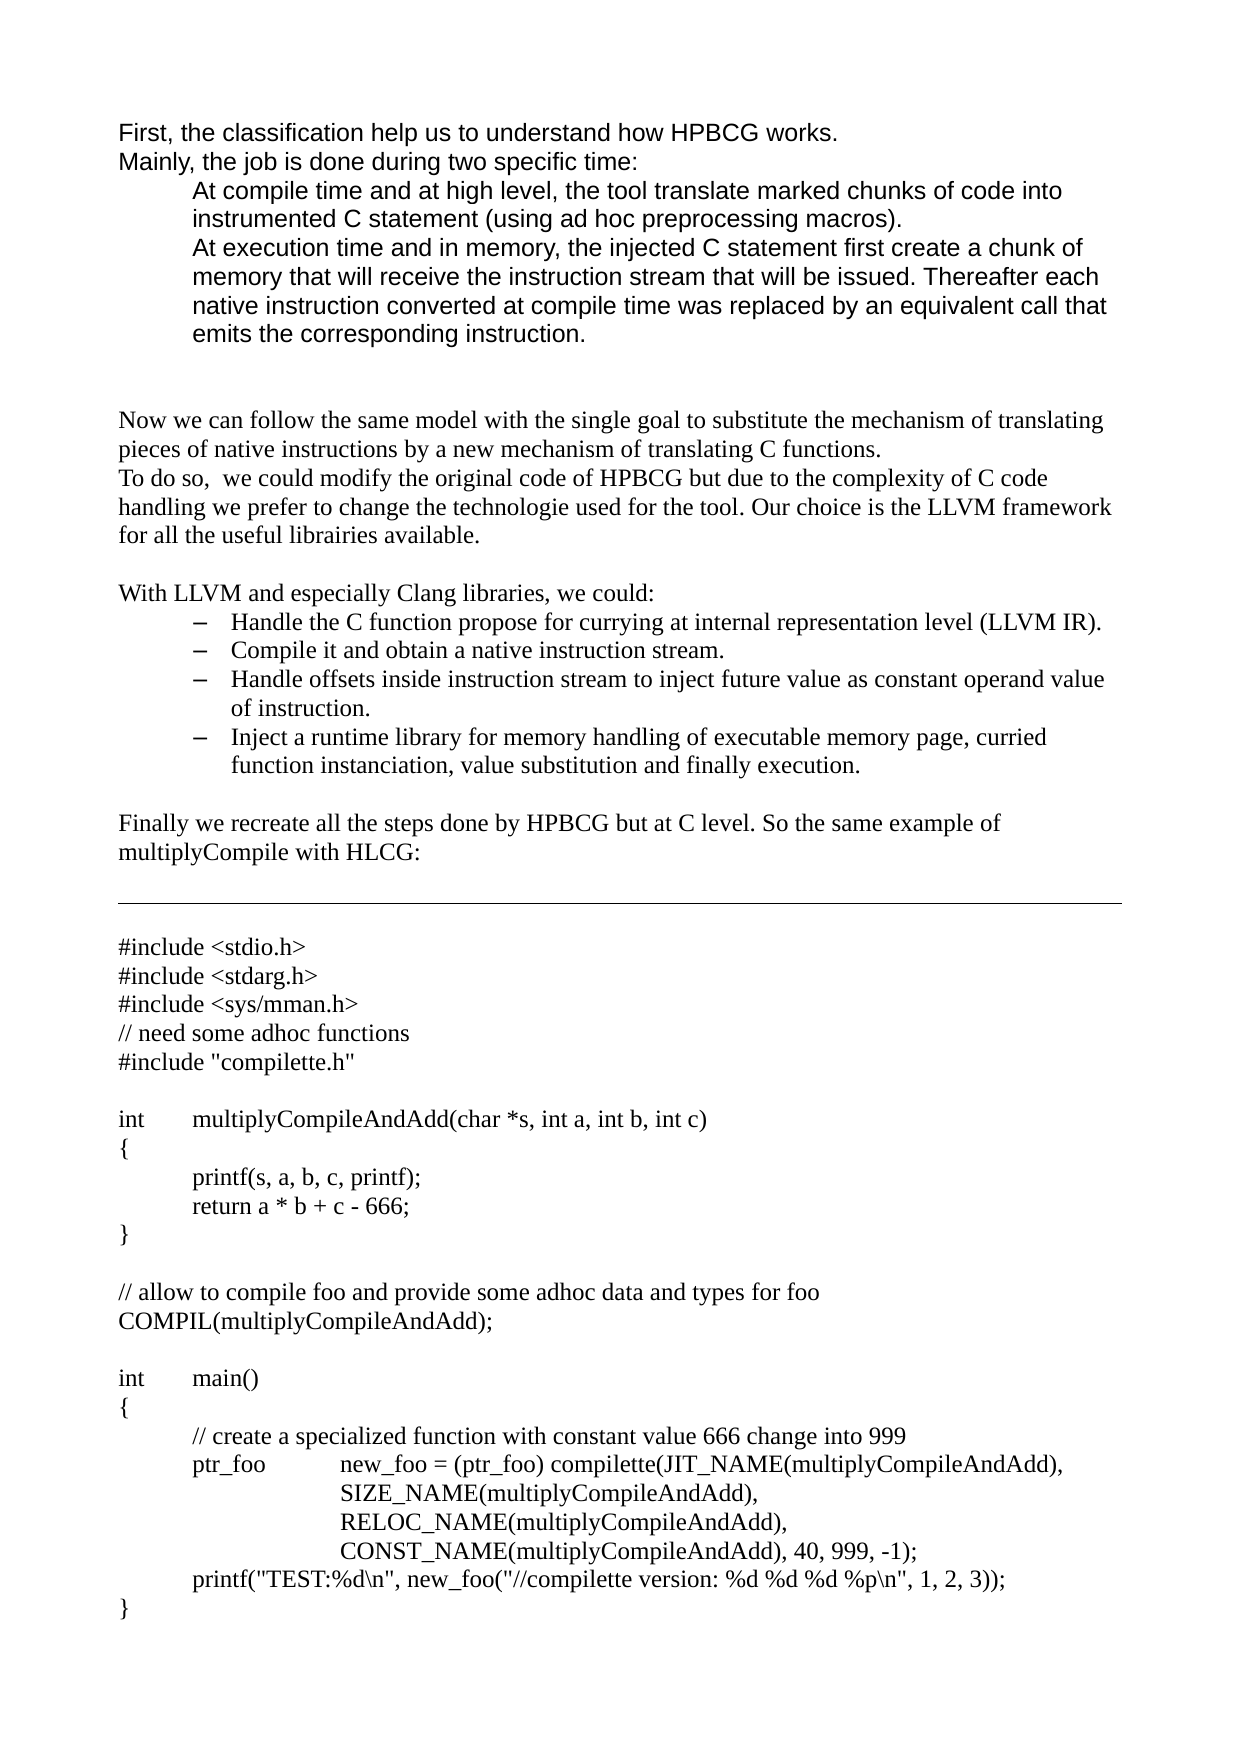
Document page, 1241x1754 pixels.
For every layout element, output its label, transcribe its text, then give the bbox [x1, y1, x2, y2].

text ptr_foo new_foo = (ptr_foo) compilette(JIT_NAME(multiplyCompileAndAdd), [118, 1449, 1122, 1478]
text return a * b + c - 666; [118, 1191, 1122, 1219]
text RELOC_NAME(multiplyCompileAndAdd), [118, 1507, 1122, 1536]
text At compile time and at high level, the tool translate marked chunks of code into instrumented C statement (using ad hoc preprocessing macros). [118, 176, 1122, 233]
text Mainly, the job is done during two specific time: [118, 147, 1122, 176]
text At execution time and in memory, the injected C statement first create a chunk of memory that will receive the instruction stream that will be issued. Thereafter each native instruction converted at compile time was replaced by an equivalent call that emits the corresponding instruction. [118, 233, 1122, 348]
text printf("TEST:%d\n", new_foo("//compilette version: %d %d %d %p\n", 1, 2, 3)); [118, 1564, 1122, 1593]
text // allow to compile foo and provide some adhoc data and types for foo [118, 1277, 1122, 1306]
text // need some adhoc functions [118, 1018, 1122, 1047]
text { [118, 1133, 1122, 1162]
text SIZE_NAME(multiplyCompileAndAdd), [118, 1478, 1122, 1507]
text CONST_NAME(multiplyCompileAndAdd), 40, 999, -1); [118, 1536, 1122, 1564]
text // create a specialized function with constant value 666 change into 999 [118, 1421, 1122, 1449]
text COMPIL(multiplyCompileAndAdd); [118, 1306, 1122, 1334]
text printf(s, a, b, c, printf); [118, 1162, 1122, 1191]
text #include <stdarg.h> [118, 961, 1122, 989]
list Handle the C function propose for currying at internal representation level (LLVM IR). [193, 607, 1122, 636]
text #include <stdio.h> [118, 932, 1122, 961]
list Compile it and obtain a native instruction stream. [193, 636, 1122, 664]
text First, the classification help us to understand how HPBCG works. [118, 118, 1122, 147]
text int main() [118, 1363, 1122, 1392]
text With LLVM and especially Clang libraries, we could: [118, 578, 1122, 607]
text { [118, 1392, 1122, 1421]
list Handle offsets inside instruction stream to inject future value as constant operand value of instruction. [193, 664, 1122, 722]
text Now we can follow the same model with the single goal to substitute the mechanism of translating pieces of native instructions by a new mechanism of translating C functions. [118, 406, 1122, 463]
text Finally we recreate all the steps done by HPBCG but at C level. So the same example of multiplyCompile with HLCG: [118, 808, 1122, 866]
text #include "compilette.h" [118, 1047, 1122, 1076]
text } [118, 1593, 1122, 1622]
text } [118, 1219, 1122, 1248]
list Inject a runtime library for memory handling of executable memory page, curried function instanciation, value substitution and finally execution. [193, 722, 1122, 779]
text int multiplyCompileAndAdd(char *s, int a, int b, int c) [118, 1104, 1122, 1133]
text #include <sys/mman.h> [118, 989, 1122, 1018]
text To do so, we could modify the original code of HPBCG but due to the complexity of C code handling we prefer to change the technologie used for the tool. Our choice is the LLVM framework for all the useful librairies available. [118, 463, 1122, 549]
